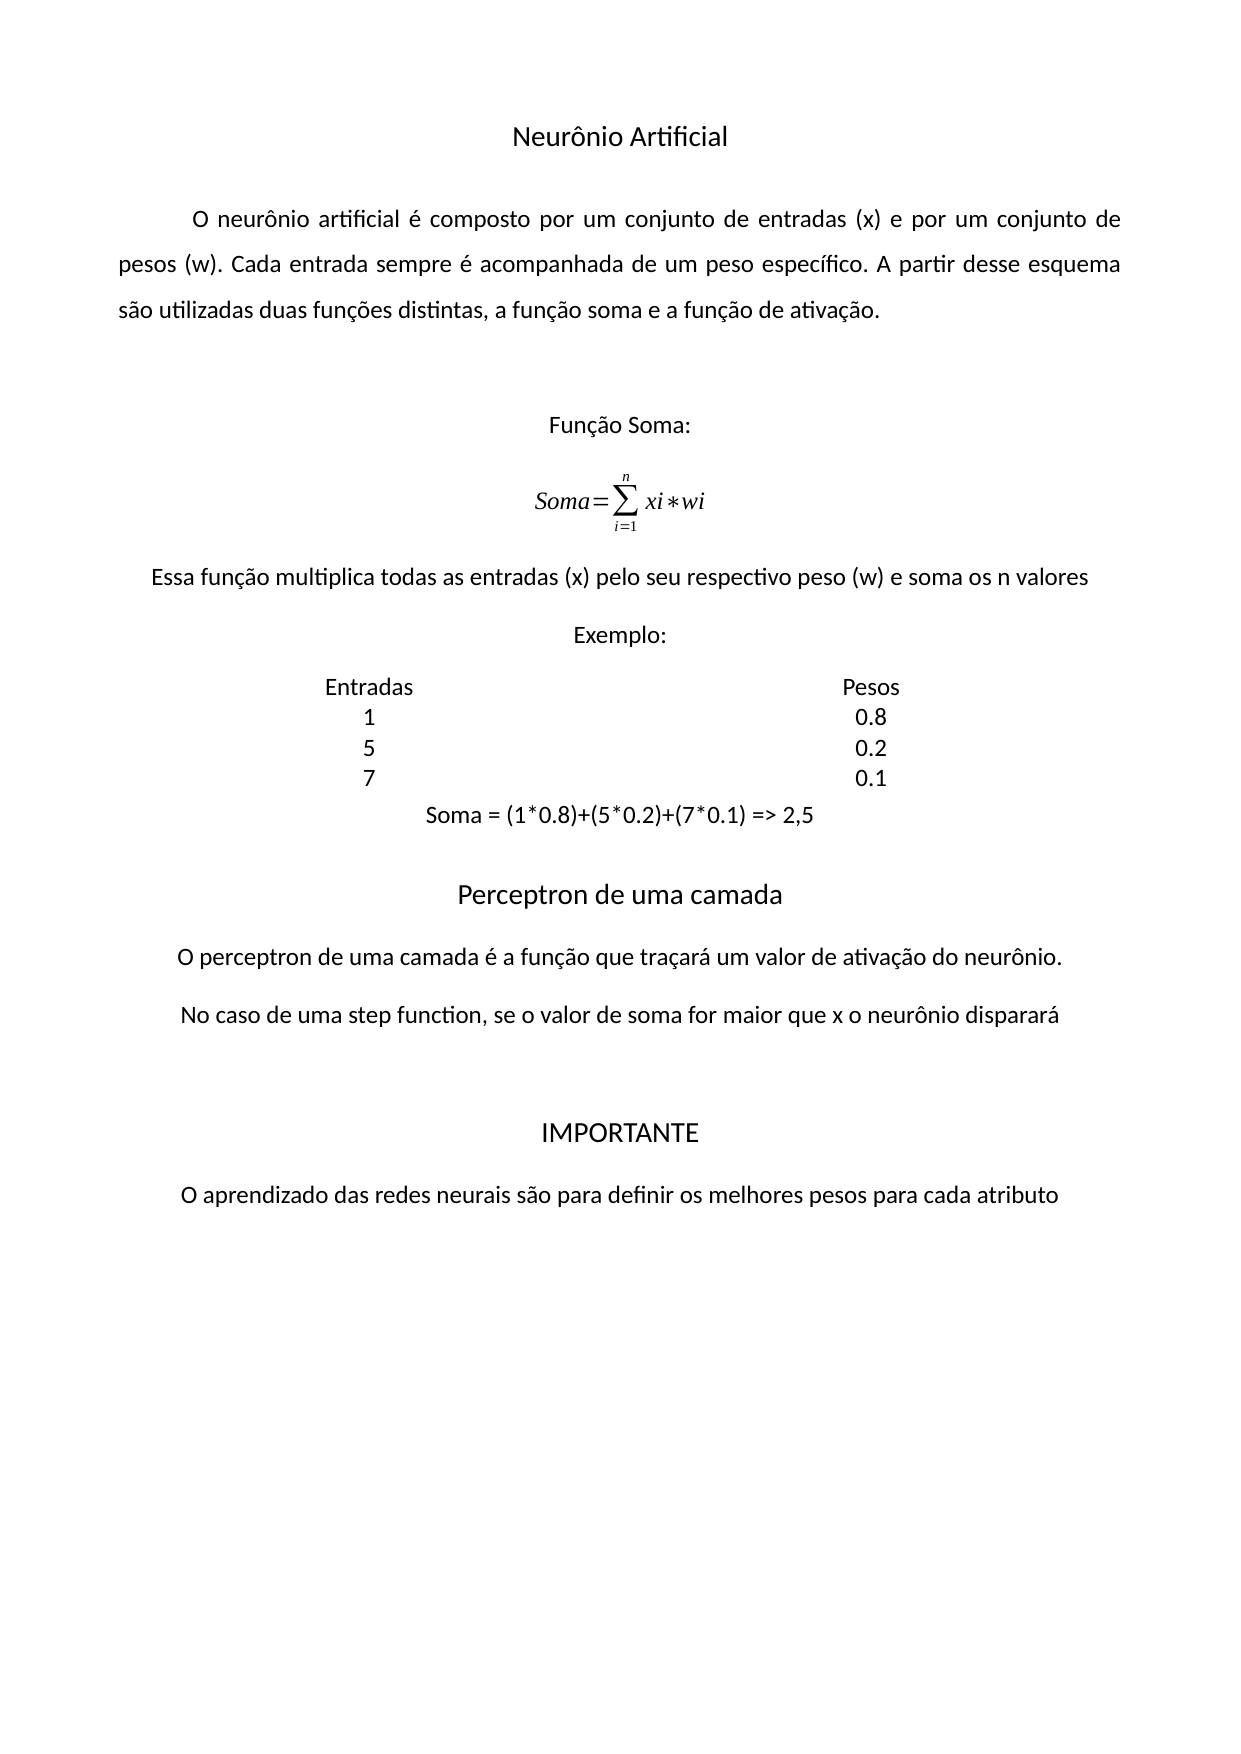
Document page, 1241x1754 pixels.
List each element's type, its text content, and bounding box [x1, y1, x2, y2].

table_cell 0.1 [620, 763, 1122, 793]
text O aprendizado das redes neurais são para definir os melhores pesos para cada atributo [118, 1179, 1122, 1210]
text No caso de uma step function, se o valor de soma for maior que x o neurônio disparará [118, 999, 1122, 1029]
text O perceptron de uma camada é a função que traçará um valor de ativação do neurônio. [118, 941, 1122, 972]
table_cell 1 [118, 701, 620, 732]
table_header Entradas [118, 671, 620, 701]
text Soma = (1*0.8)+(5*0.2)+(7*0.1) => 2,5 [118, 799, 1122, 829]
table_cell 0.2 [620, 732, 1122, 762]
text Exemplo: [118, 619, 1122, 650]
table_cell 0.8 [620, 701, 1122, 732]
text Essa função multiplica todas as entradas (x) pelo seu respectivo peso (w) e soma os n valores [118, 562, 1122, 592]
table_cell 5 [118, 732, 620, 762]
text Neurônio Artificial [118, 118, 1122, 154]
text Função Soma: [118, 409, 1122, 440]
text IMPORTANTE [118, 1114, 1122, 1150]
table_cell 7 [118, 763, 620, 793]
text Perceptron de uma camada [118, 876, 1122, 912]
text O neurônio artificial é composto por um conjunto de entradas (x) e por um conjunto de pesos (w). Cada entrada sempre é acompanhada de um peso específico. A partir desse esquema são utilizadas duas funções distintas, a função soma e a função de ativação. [118, 203, 1122, 325]
table_header Pesos [620, 671, 1122, 701]
